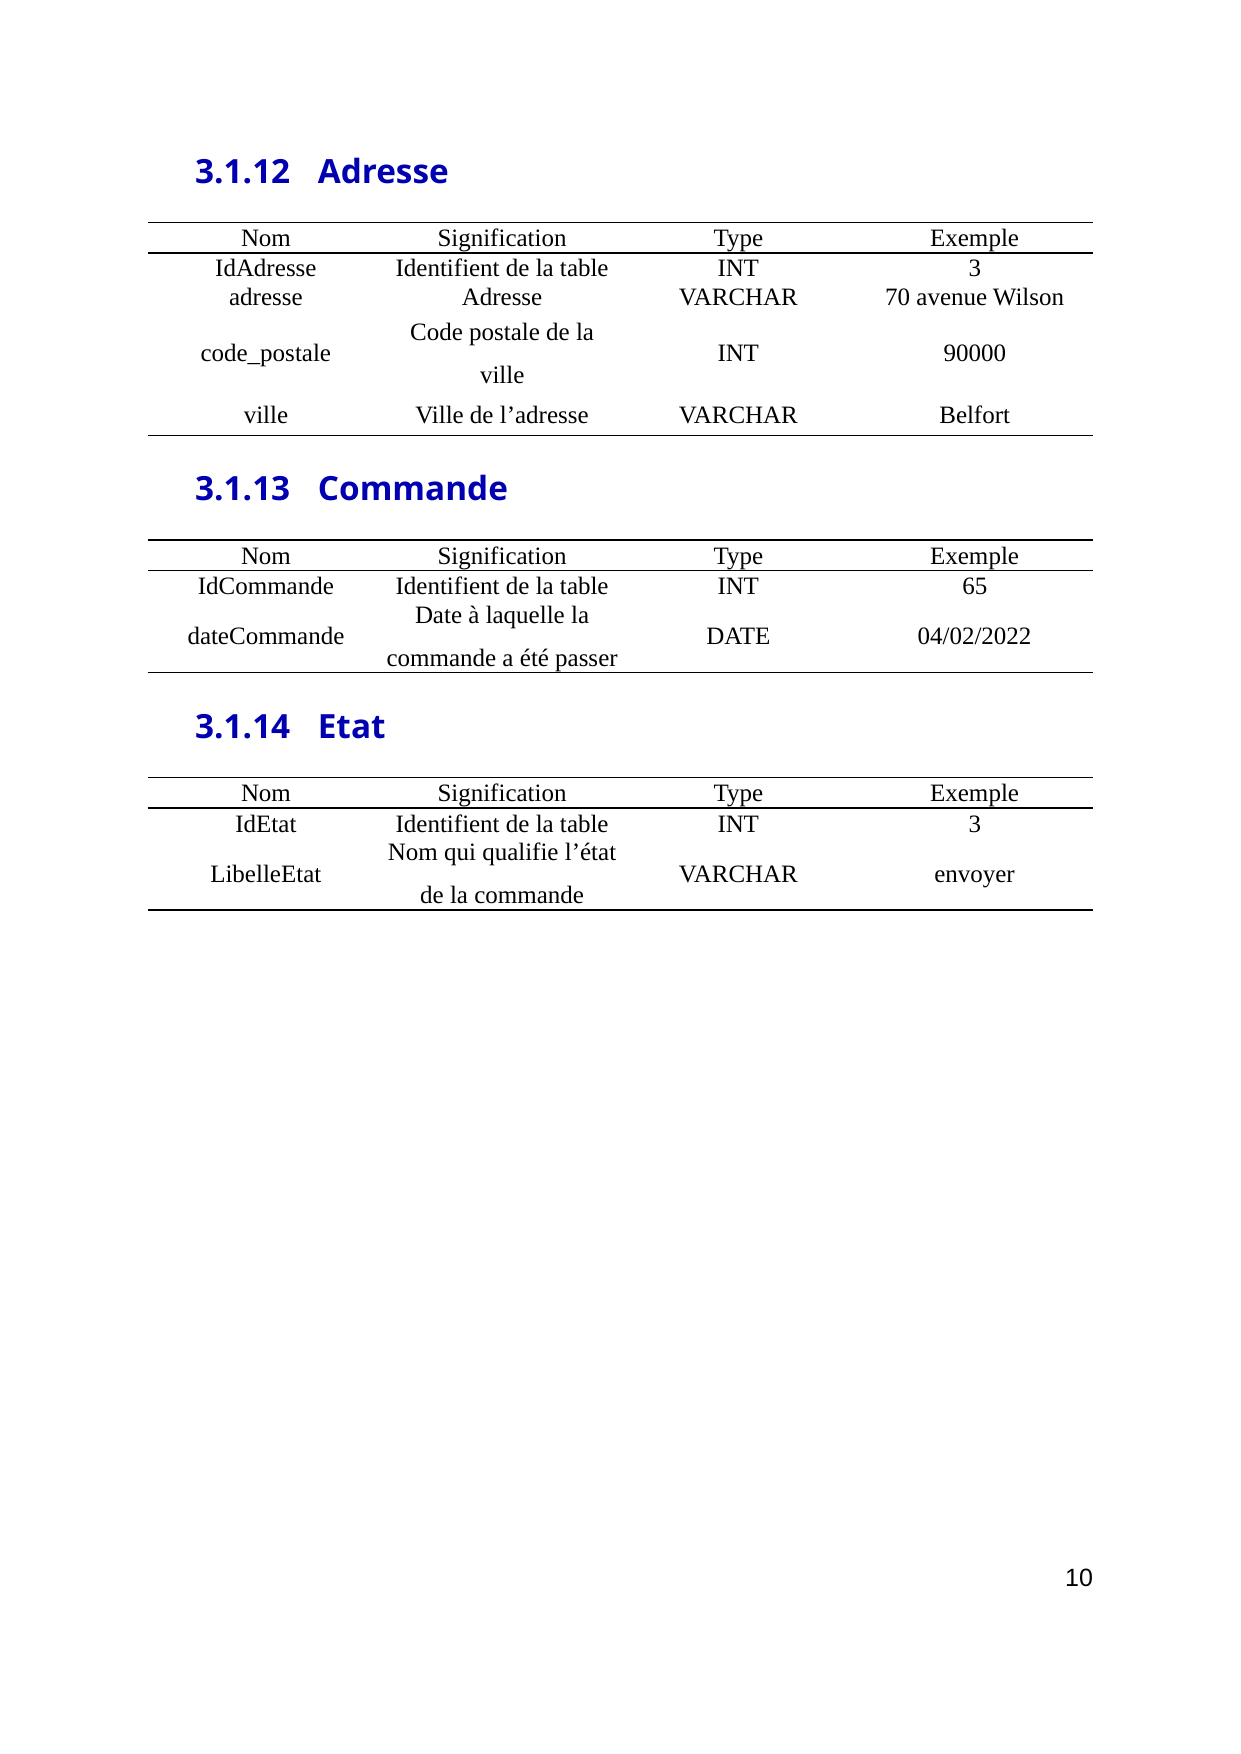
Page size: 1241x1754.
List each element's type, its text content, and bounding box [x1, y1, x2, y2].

table_cell Ville de l’adresse [384, 394, 620, 434]
table_cell LibelleEtat [148, 838, 384, 909]
table_header Type [620, 541, 856, 569]
table_cell adresse [148, 282, 384, 311]
table_header Exemple [856, 541, 1093, 569]
table_header Signification [384, 778, 620, 807]
table_header Type [620, 778, 856, 807]
table_header Type [620, 223, 856, 252]
table_cell 04/02/2022 [856, 600, 1093, 672]
table_cell Nom qui qualifie l’état de la commande [384, 838, 620, 909]
table_cell VARCHAR [620, 838, 856, 909]
table_cell Adresse [384, 282, 620, 311]
table_cell Identifient de la table [384, 571, 620, 600]
table_cell Belfort [856, 394, 1093, 434]
table_cell IdCommande [148, 571, 384, 600]
table_header Nom [148, 223, 384, 252]
table_header Exemple [856, 223, 1093, 252]
table_cell 3 [856, 254, 1093, 282]
table_header Signification [384, 541, 620, 569]
table_cell Date à laquelle la commande a été passer [384, 600, 620, 672]
subtitle Etat [148, 703, 1093, 748]
table_cell Identifient de la table [384, 254, 620, 282]
table_header Nom [148, 541, 384, 569]
table_cell ville [148, 394, 384, 434]
table_cell 70 avenue Wilson [856, 282, 1093, 311]
table_cell 3 [856, 809, 1093, 837]
table_cell VARCHAR [620, 394, 856, 434]
table_cell INT [620, 254, 856, 282]
table_cell dateCommande [148, 600, 384, 672]
table_header Nom [148, 778, 384, 807]
table_cell IdEtat [148, 809, 384, 837]
table_header Exemple [856, 778, 1093, 807]
table_cell Identifient de la table [384, 809, 620, 837]
table_cell INT [620, 311, 856, 394]
table_cell DATE [620, 600, 856, 672]
table_cell INT [620, 809, 856, 837]
table_cell envoyer [856, 838, 1093, 909]
table_cell 65 [856, 571, 1093, 600]
subtitle Commande [148, 465, 1093, 511]
subtitle Adresse [148, 148, 1093, 193]
table_cell Code postale de la ville [384, 311, 620, 394]
table_header Signification [384, 223, 620, 252]
table_cell 90000 [856, 311, 1093, 394]
table_cell IdAdresse [148, 254, 384, 282]
table_cell INT [620, 571, 856, 600]
table_cell code_postale [148, 311, 384, 394]
table_cell VARCHAR [620, 282, 856, 311]
